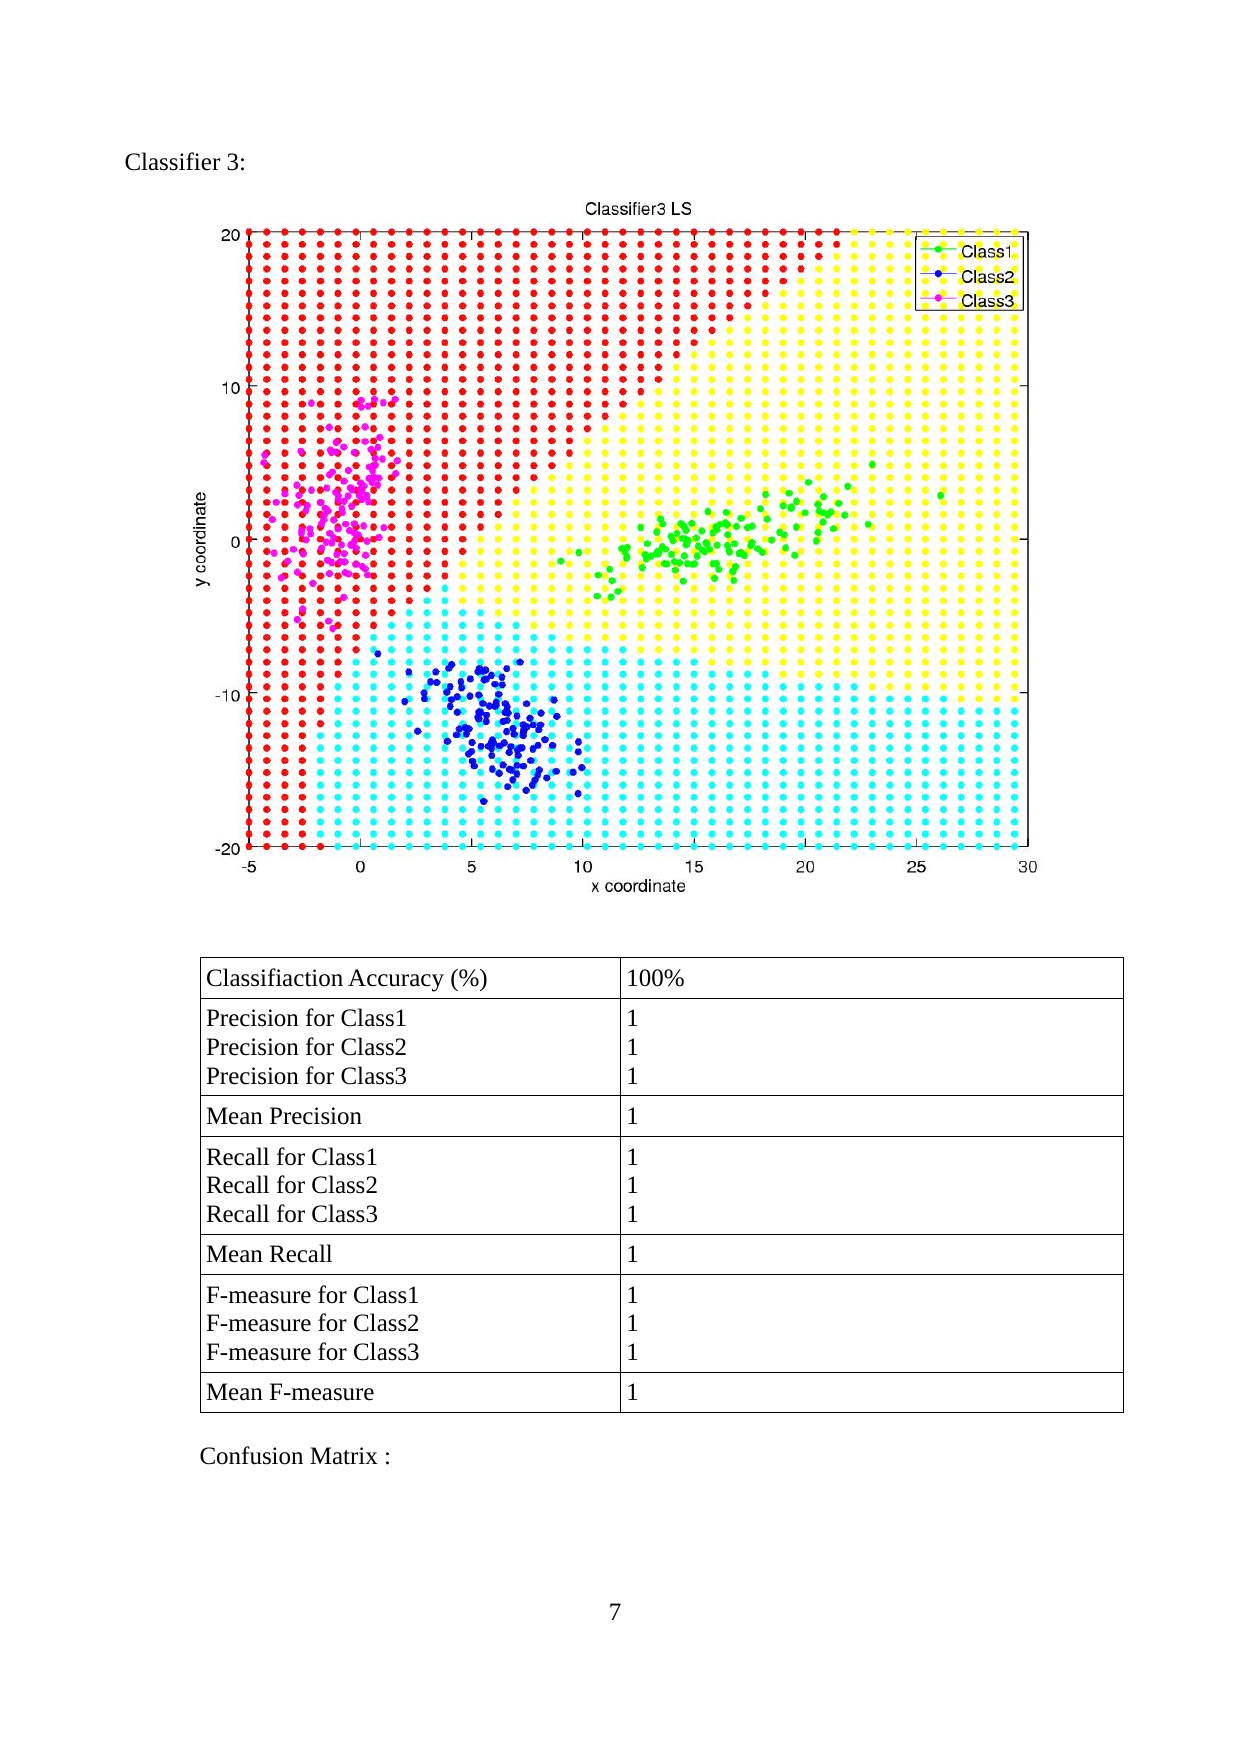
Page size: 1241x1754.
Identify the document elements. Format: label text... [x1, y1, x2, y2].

table_cell Mean Recall [201, 1235, 620, 1274]
table_cell Mean F-measure [201, 1373, 620, 1412]
table_cell 1 [621, 1235, 1123, 1274]
picture [118, 175, 1123, 929]
table_cell 1 1 1 [621, 1137, 1123, 1233]
table_cell 1 [621, 1373, 1123, 1412]
table_header 100% [621, 958, 1123, 998]
table_cell 1 [621, 1096, 1123, 1136]
table_cell Precision for Class1 Precision for Class2 Precision for Class3 [201, 999, 620, 1095]
text Confusion Matrix : [118, 1441, 1122, 1469]
table_cell F-measure for Class1 F-measure for Class2 F-measure for Class3 [201, 1275, 620, 1372]
table_cell Mean Precision [201, 1096, 620, 1136]
table_cell 1 1 1 [621, 1275, 1123, 1372]
table_cell Recall for Class1 Recall for Class2 Recall for Class3 [201, 1137, 620, 1233]
table_header Classifiaction Accuracy (%) [201, 958, 620, 998]
text Classifier 3: [118, 147, 1122, 175]
table_cell 1 1 1 [621, 999, 1123, 1095]
